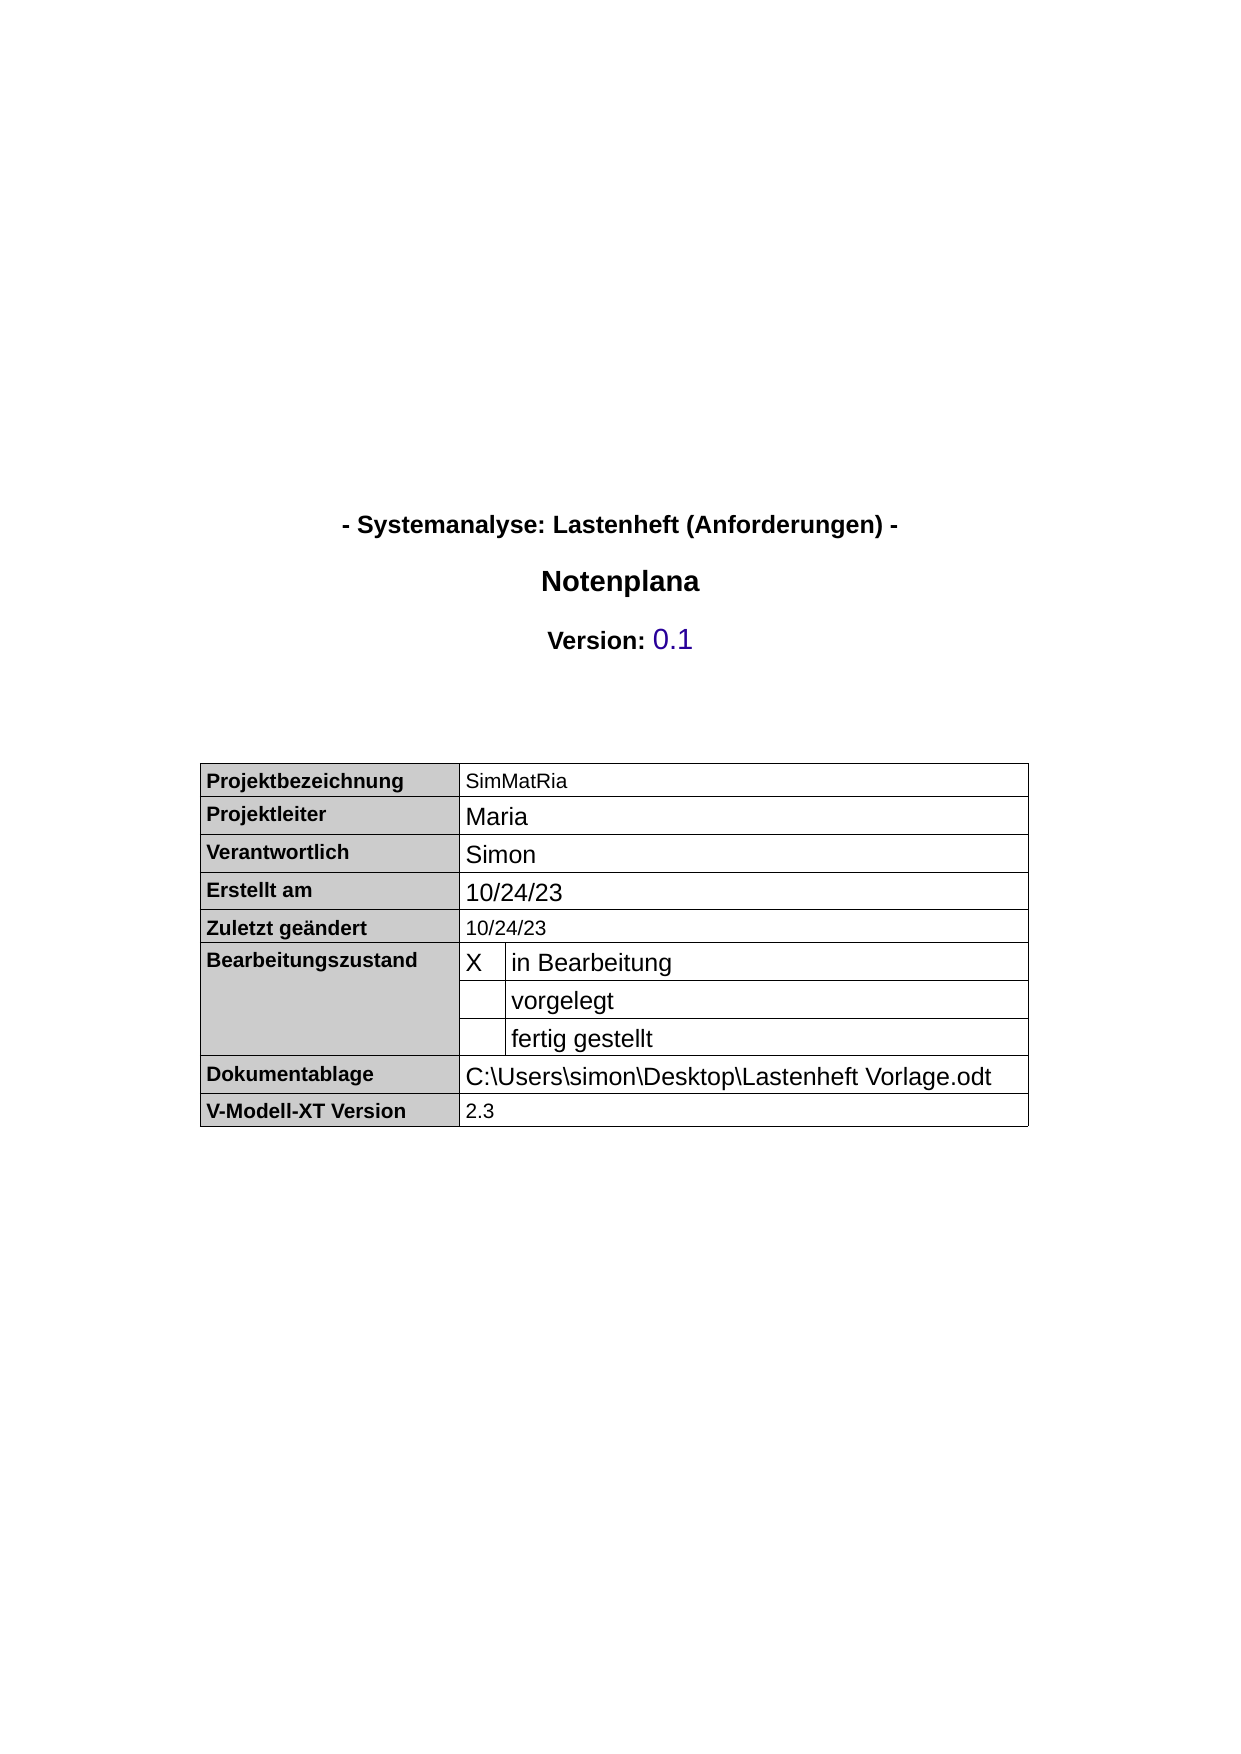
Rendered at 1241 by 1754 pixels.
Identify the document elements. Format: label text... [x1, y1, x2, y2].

text Notenplana [118, 564, 1122, 597]
table_cell fertig gestellt [506, 1019, 1028, 1055]
table_cell Verantwortlich [201, 835, 459, 872]
table_cell 2.3 [460, 1094, 1028, 1126]
table_cell vorgelegt [506, 981, 1028, 1018]
table_cell C:\Users\simon\Desktop\Lastenheft Vorlage.odt [460, 1056, 1028, 1093]
table_cell V-Modell-XT Version [201, 1094, 459, 1126]
table_header SimMatRia [460, 764, 1028, 796]
table_cell [460, 1019, 505, 1055]
table_cell Zuletzt geändert [201, 910, 459, 942]
text - Systemanalyse: Lastenheft (Anforderungen) - [118, 510, 1122, 539]
table_cell Dokumentablage [201, 1056, 459, 1093]
text Version: 0.1 [118, 622, 1122, 656]
table_cell Simon [460, 835, 1028, 872]
table_cell Maria [460, 797, 1028, 834]
table_cell Erstellt am [201, 873, 459, 909]
table_cell 24.10.23 [460, 873, 1028, 909]
table_cell [201, 980, 459, 1018]
table_cell [460, 981, 505, 1018]
table_cell 24.10.23 [460, 910, 1028, 942]
table_cell X [460, 943, 505, 980]
table_cell Projektleiter [201, 797, 459, 834]
table_cell Bearbeitungszustand [201, 943, 459, 980]
table_cell in Bearbeitung [506, 943, 1028, 980]
table_cell [201, 1018, 459, 1055]
table_header Projektbezeichnung [201, 764, 459, 796]
